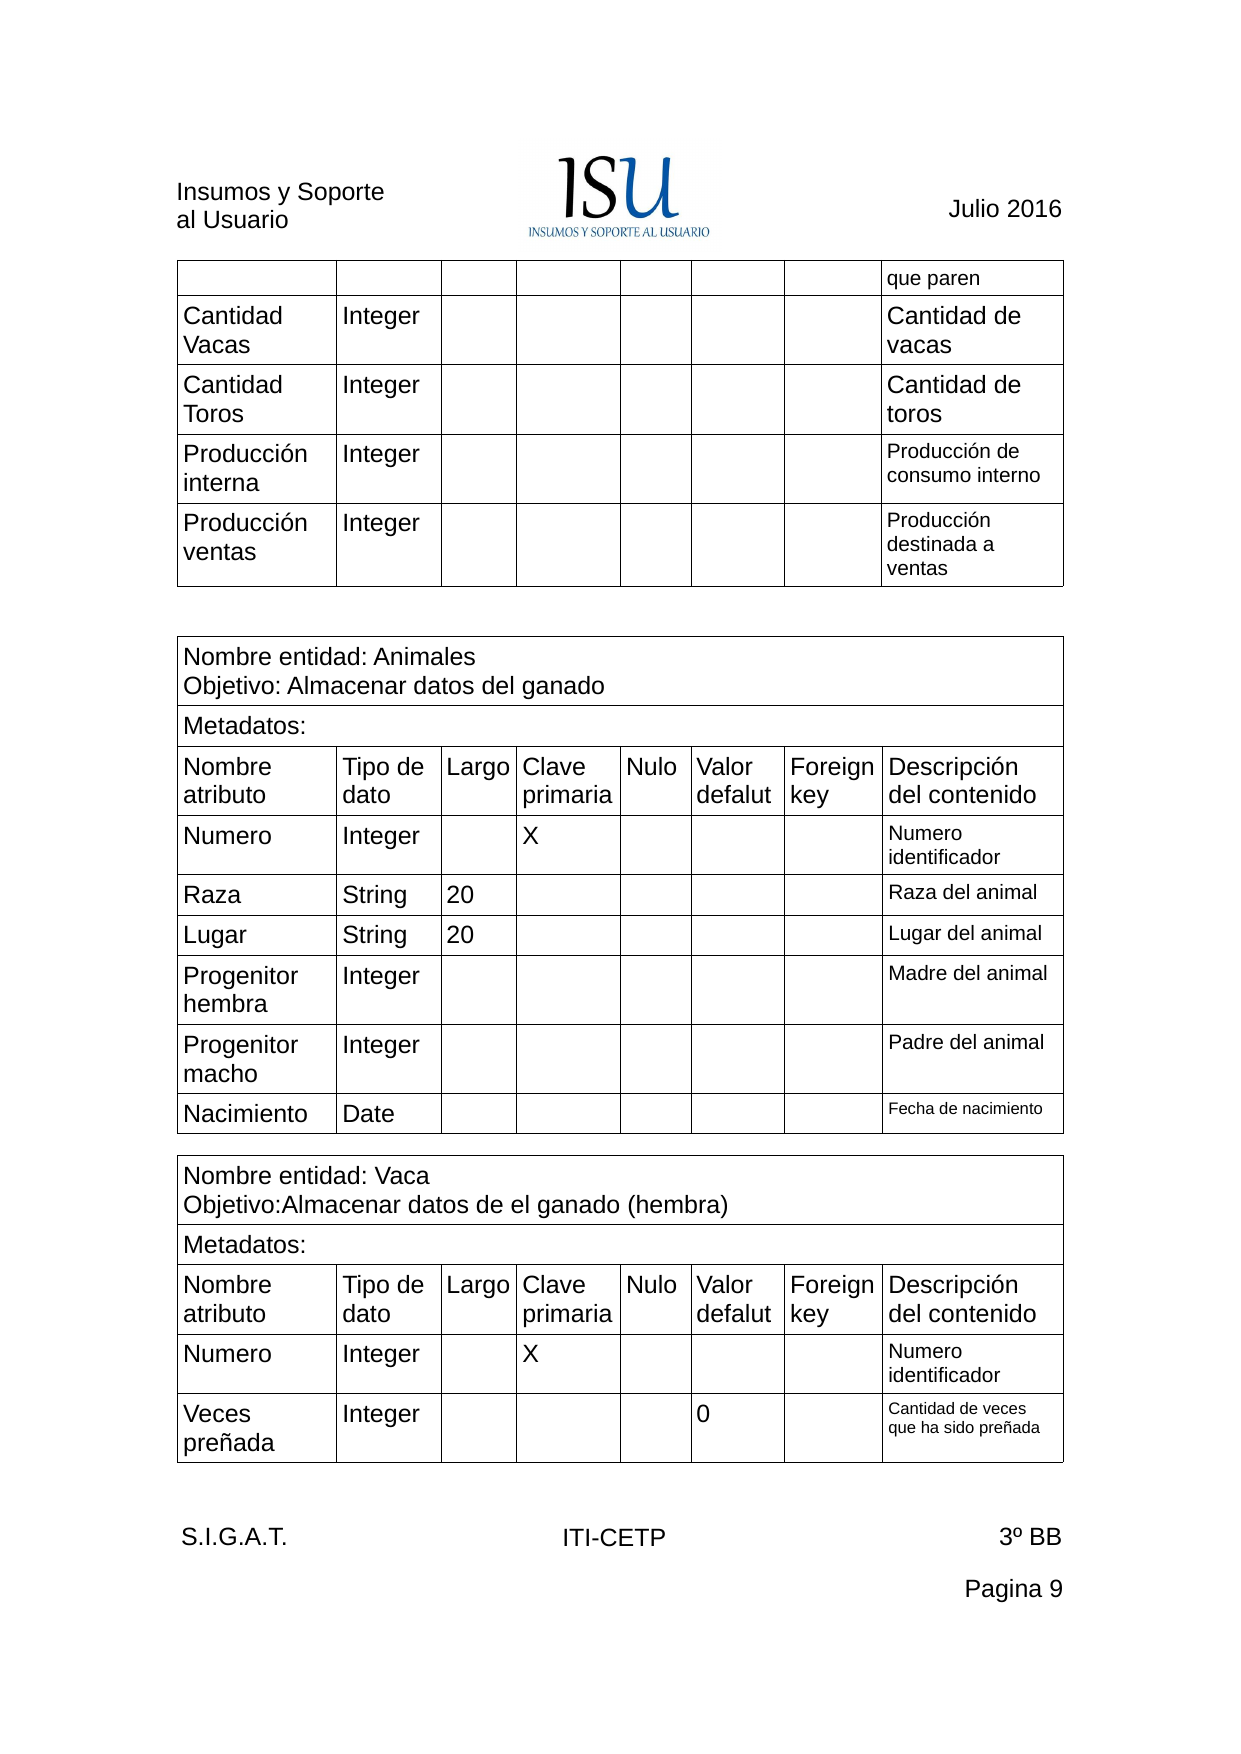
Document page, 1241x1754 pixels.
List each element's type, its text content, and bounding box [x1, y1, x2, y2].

table_cell [337, 261, 441, 295]
table_cell 20 [442, 875, 516, 914]
table_cell [692, 296, 784, 364]
table_cell [692, 1335, 784, 1393]
table_cell [785, 816, 882, 874]
picture [517, 138, 723, 252]
table_cell [785, 875, 882, 914]
table_cell Cantidad Vacas [178, 296, 336, 364]
table_cell [517, 504, 620, 586]
table_cell Integer [337, 1025, 441, 1093]
table_cell [621, 1094, 691, 1133]
table_cell [692, 875, 784, 914]
table_cell Descripción del contenido [883, 1265, 1063, 1333]
table_cell [517, 956, 620, 1024]
table_cell [785, 1394, 882, 1462]
table_cell [621, 1335, 691, 1393]
table_cell [517, 1394, 620, 1462]
table_cell [692, 816, 784, 874]
table_cell [785, 435, 881, 502]
table_cell [621, 504, 691, 586]
table_cell [692, 435, 784, 502]
table_header Nombre entidad: Vaca Objetivo:Almacenar datos de el ganado (hembra) [178, 1156, 1063, 1224]
table_cell Integer [337, 1394, 441, 1462]
table_cell [621, 816, 691, 874]
table_cell Integer [337, 956, 441, 1024]
table_cell Foreign key [785, 1265, 882, 1333]
table_cell Descripción del contenido [883, 747, 1063, 815]
table_cell [621, 956, 691, 1024]
table_cell Progenitor macho [178, 1025, 336, 1093]
table_cell [785, 1025, 882, 1093]
table_cell [692, 1025, 784, 1093]
table_cell [785, 365, 881, 433]
table_cell [785, 504, 881, 586]
table_cell [517, 435, 620, 502]
table_cell [178, 261, 336, 295]
table_cell [517, 1094, 620, 1133]
table_cell Numero identificador [883, 1335, 1063, 1393]
table_cell [517, 261, 620, 295]
table_cell [442, 1394, 516, 1462]
table_cell String [337, 875, 441, 914]
table_cell Largo [442, 747, 516, 815]
table_cell Integer [337, 816, 441, 874]
table_cell Lugar [178, 916, 336, 955]
table_cell [442, 956, 516, 1024]
table_cell Valor defalut [692, 747, 784, 815]
table_cell [692, 916, 784, 955]
table_cell Cantidad de toros [882, 365, 1063, 433]
table_cell Nulo [621, 747, 691, 815]
table_cell 0 [692, 1394, 784, 1462]
table_cell Cantidad de veces que ha sido preñada [883, 1394, 1063, 1462]
table_cell [442, 365, 516, 433]
table_cell que paren [882, 261, 1063, 295]
table_cell Nombre atributo [178, 1265, 336, 1333]
table_cell [517, 365, 620, 433]
table_cell String [337, 916, 441, 955]
table_cell Metadatos: [178, 1225, 1063, 1264]
table_header Nombre entidad: Animales Objetivo: Almacenar datos del ganado [178, 637, 1063, 705]
table_cell X [517, 816, 620, 874]
table_cell Integer [337, 435, 441, 502]
table_cell Cantidad Toros [178, 365, 336, 433]
table_cell [785, 916, 882, 955]
table_cell [442, 1094, 516, 1133]
table_cell [785, 261, 881, 295]
table_cell Largo [442, 1265, 516, 1333]
table_cell Nombre atributo [178, 747, 336, 815]
table_cell Padre del animal [883, 1025, 1063, 1093]
table_cell 20 [442, 916, 516, 955]
table_cell [692, 504, 784, 586]
table_cell [517, 875, 620, 914]
table_cell [621, 261, 691, 295]
table_cell Madre del animal [883, 956, 1063, 1024]
table_cell [442, 261, 516, 295]
table_cell Producción destinada a ventas [882, 504, 1063, 586]
table_cell Raza [178, 875, 336, 914]
table_cell [785, 1094, 882, 1133]
table_cell Producción interna [178, 435, 336, 502]
table_cell [692, 956, 784, 1024]
table_cell Clave primaria [517, 1265, 620, 1333]
table_cell Producción de consumo interno [882, 435, 1063, 502]
table_cell X [517, 1335, 620, 1393]
table_cell Integer [337, 296, 441, 364]
table_cell Numero [178, 816, 336, 874]
table_cell Lugar del animal [883, 916, 1063, 955]
table_cell [442, 435, 516, 502]
table_cell Metadatos: [178, 706, 1063, 746]
table_cell Integer [337, 365, 441, 433]
table_cell [621, 1025, 691, 1093]
table_cell Valor defalut [692, 1265, 784, 1333]
table_cell [442, 1335, 516, 1393]
table_cell Progenitor hembra [178, 956, 336, 1024]
table_cell [692, 365, 784, 433]
table_cell Veces preñada [178, 1394, 336, 1462]
table_cell Tipo de dato [337, 1265, 441, 1333]
table_cell [621, 365, 691, 433]
table_cell Producción ventas [178, 504, 336, 586]
table_cell Date [337, 1094, 441, 1133]
table_cell [442, 816, 516, 874]
table_cell [621, 296, 691, 364]
table_cell [621, 1394, 691, 1462]
table_cell [442, 504, 516, 586]
table_cell Integer [337, 1335, 441, 1393]
table_cell [621, 916, 691, 955]
table_cell Clave primaria [517, 747, 620, 815]
table_cell Nulo [621, 1265, 691, 1333]
table_cell Numero identificador [883, 816, 1063, 874]
table_cell [785, 1335, 882, 1393]
table_cell Fecha de nacimiento [883, 1094, 1063, 1133]
table_cell Integer [337, 504, 441, 586]
table_cell [621, 435, 691, 502]
table_cell [517, 1025, 620, 1093]
table_cell Foreign key [785, 747, 882, 815]
table_cell Tipo de dato [337, 747, 441, 815]
table_cell [692, 261, 784, 295]
table_cell [621, 875, 691, 914]
table_cell [442, 1025, 516, 1093]
table_cell [442, 296, 516, 364]
table_cell [692, 1094, 784, 1133]
table_cell Numero [178, 1335, 336, 1393]
table_cell [785, 956, 882, 1024]
table_cell [517, 296, 620, 364]
table_cell [517, 916, 620, 955]
table_cell Cantidad de vacas [882, 296, 1063, 364]
table_cell [785, 296, 881, 364]
table_cell Nacimiento [178, 1094, 336, 1133]
table_cell Raza del animal [883, 875, 1063, 914]
